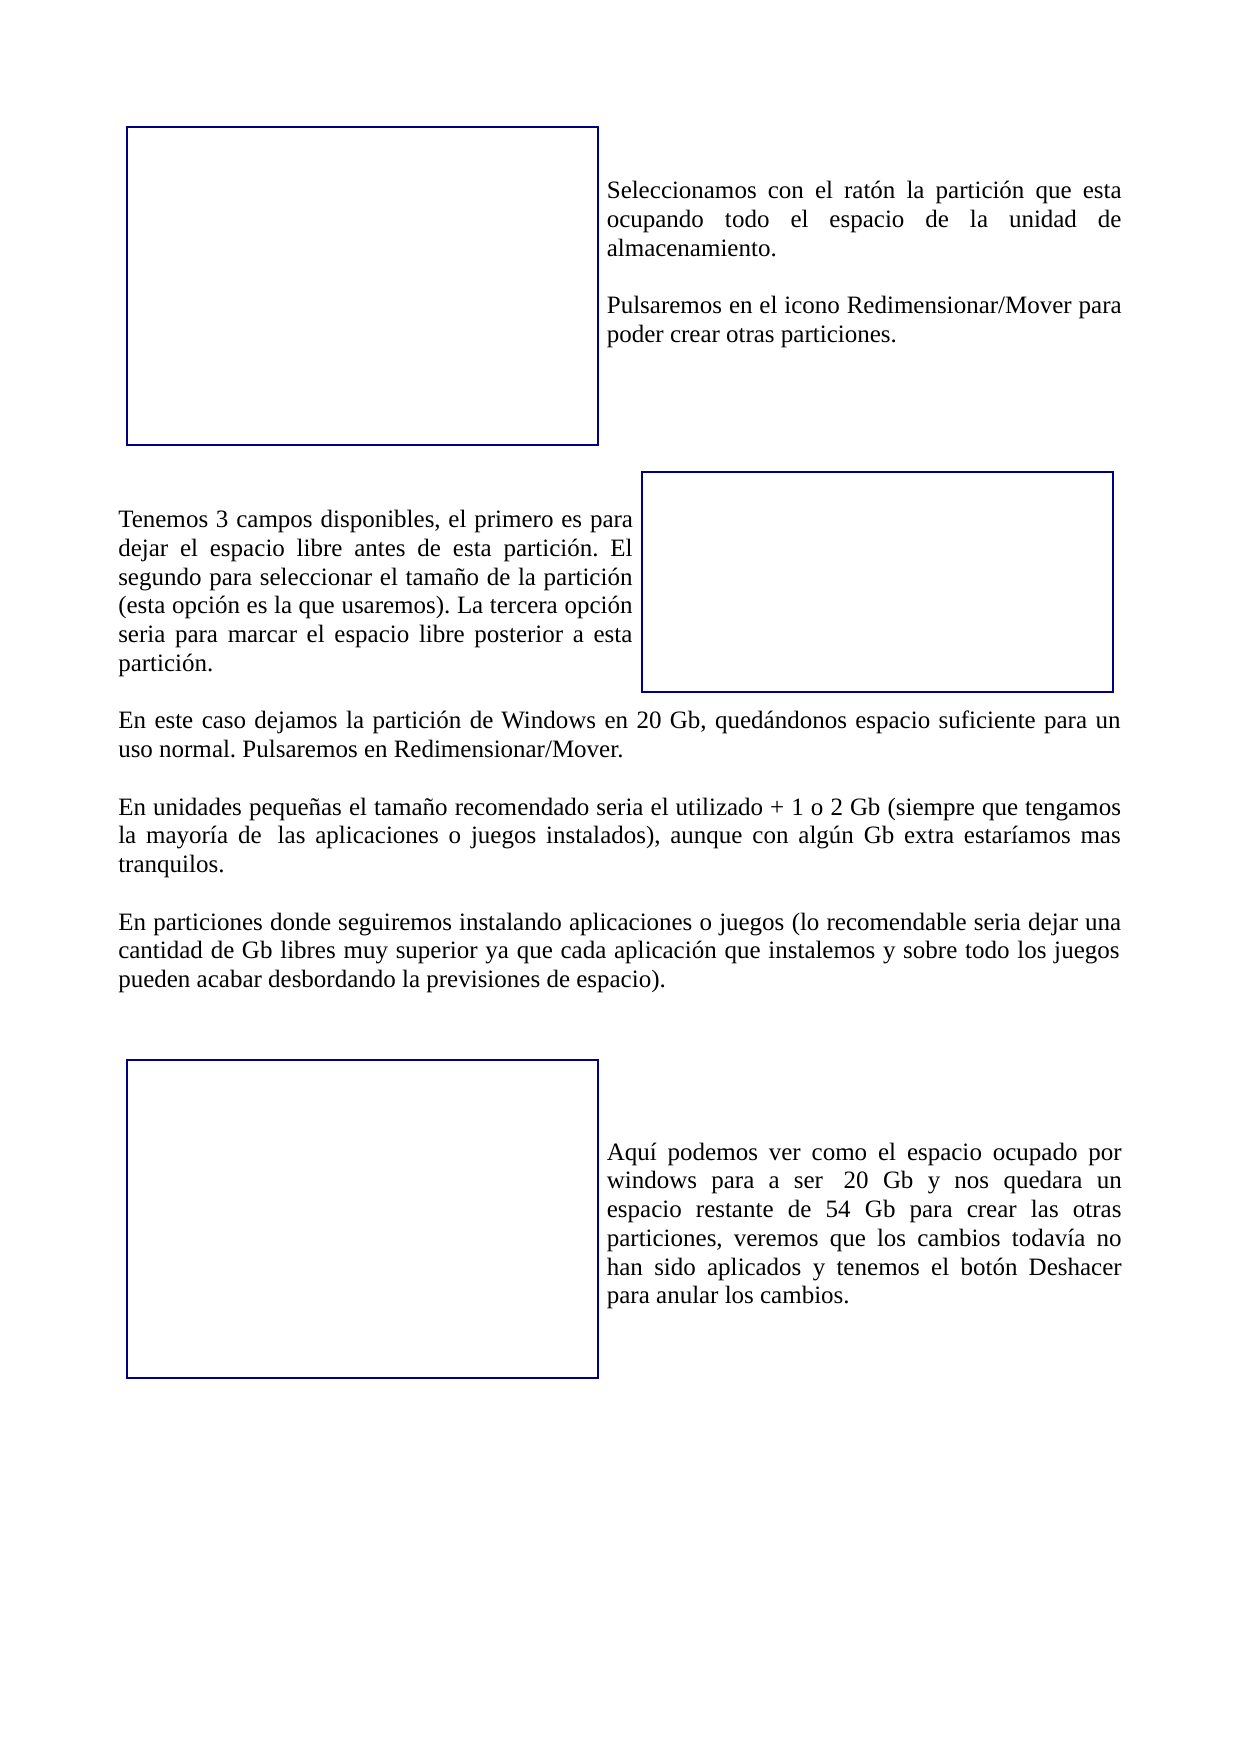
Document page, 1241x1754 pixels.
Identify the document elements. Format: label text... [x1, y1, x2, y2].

text Seleccionamos con el ratón la partición que esta ocupando todo el espacio de la unidad de almacenamiento. Pulsaremos en el icono Redimensionar/Mover para poder crear otras particiones. [599, 176, 1122, 348]
text Tenemos 3 campos disponibles, el primero es para dejar el espacio libre antes de esta partición. El segundo para seleccionar el tamaño de la partición (esta opción es la que usaremos). La tercera opción seria para marcar el espacio libre posterior a esta partición. En este caso dejamos la partición de Windows en 20 Gb, quedándonos espacio suficiente para un uso normal. Pulsaremos en Redimensionar/Mover. [118, 504, 1122, 763]
text En unidades pequeñas el tamaño recomendado seria el utilizado + 1 o 2 Gb (siempre que tengamos la mayoría de las aplicaciones o juegos instalados), aunque con algún Gb extra estaríamos mas tranquilos. En particiones donde seguiremos instalando aplicaciones o juegos (lo recomendable seria dejar una cantidad de Gb libres muy superior ya que cada aplicación que instalemos y sobre todo los juegos pueden acabar desbordando la previsiones de espacio). [118, 763, 1122, 993]
text [128, 176, 597, 348]
text Aquí podemos ver como el espacio ocupado por windows para a ser 20 Gb y nos quedara un espacio restante de 54 Gb para crear las otras particiones, veremos que los cambios todavía no han sido aplicados y tenemos el botón Deshacer para anular los cambios. [118, 1051, 1122, 1309]
